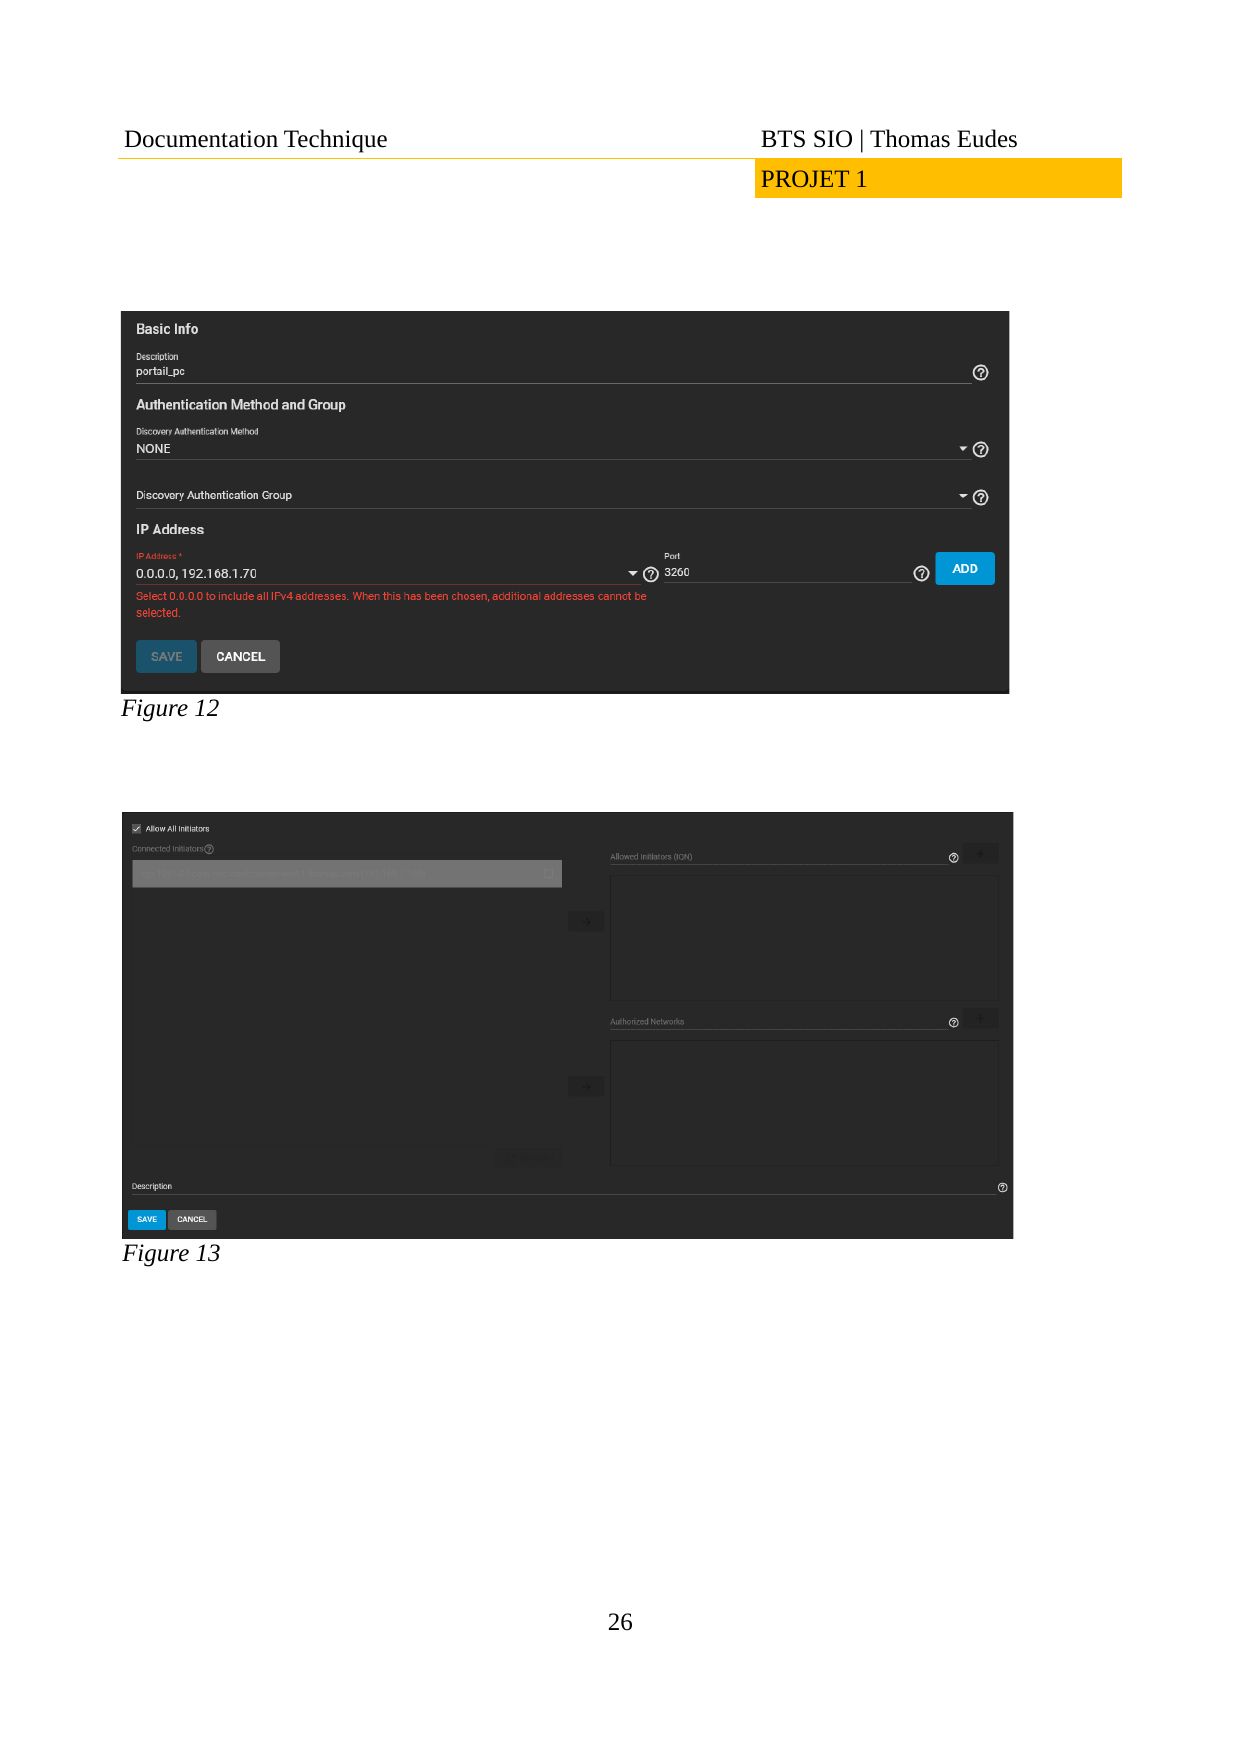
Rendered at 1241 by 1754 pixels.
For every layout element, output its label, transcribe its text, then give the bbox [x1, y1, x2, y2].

picture [122, 812, 1014, 1239]
text Figure 13 [122, 1239, 1013, 1267]
picture [120, 311, 1010, 694]
text Figure 12 [121, 694, 1009, 722]
